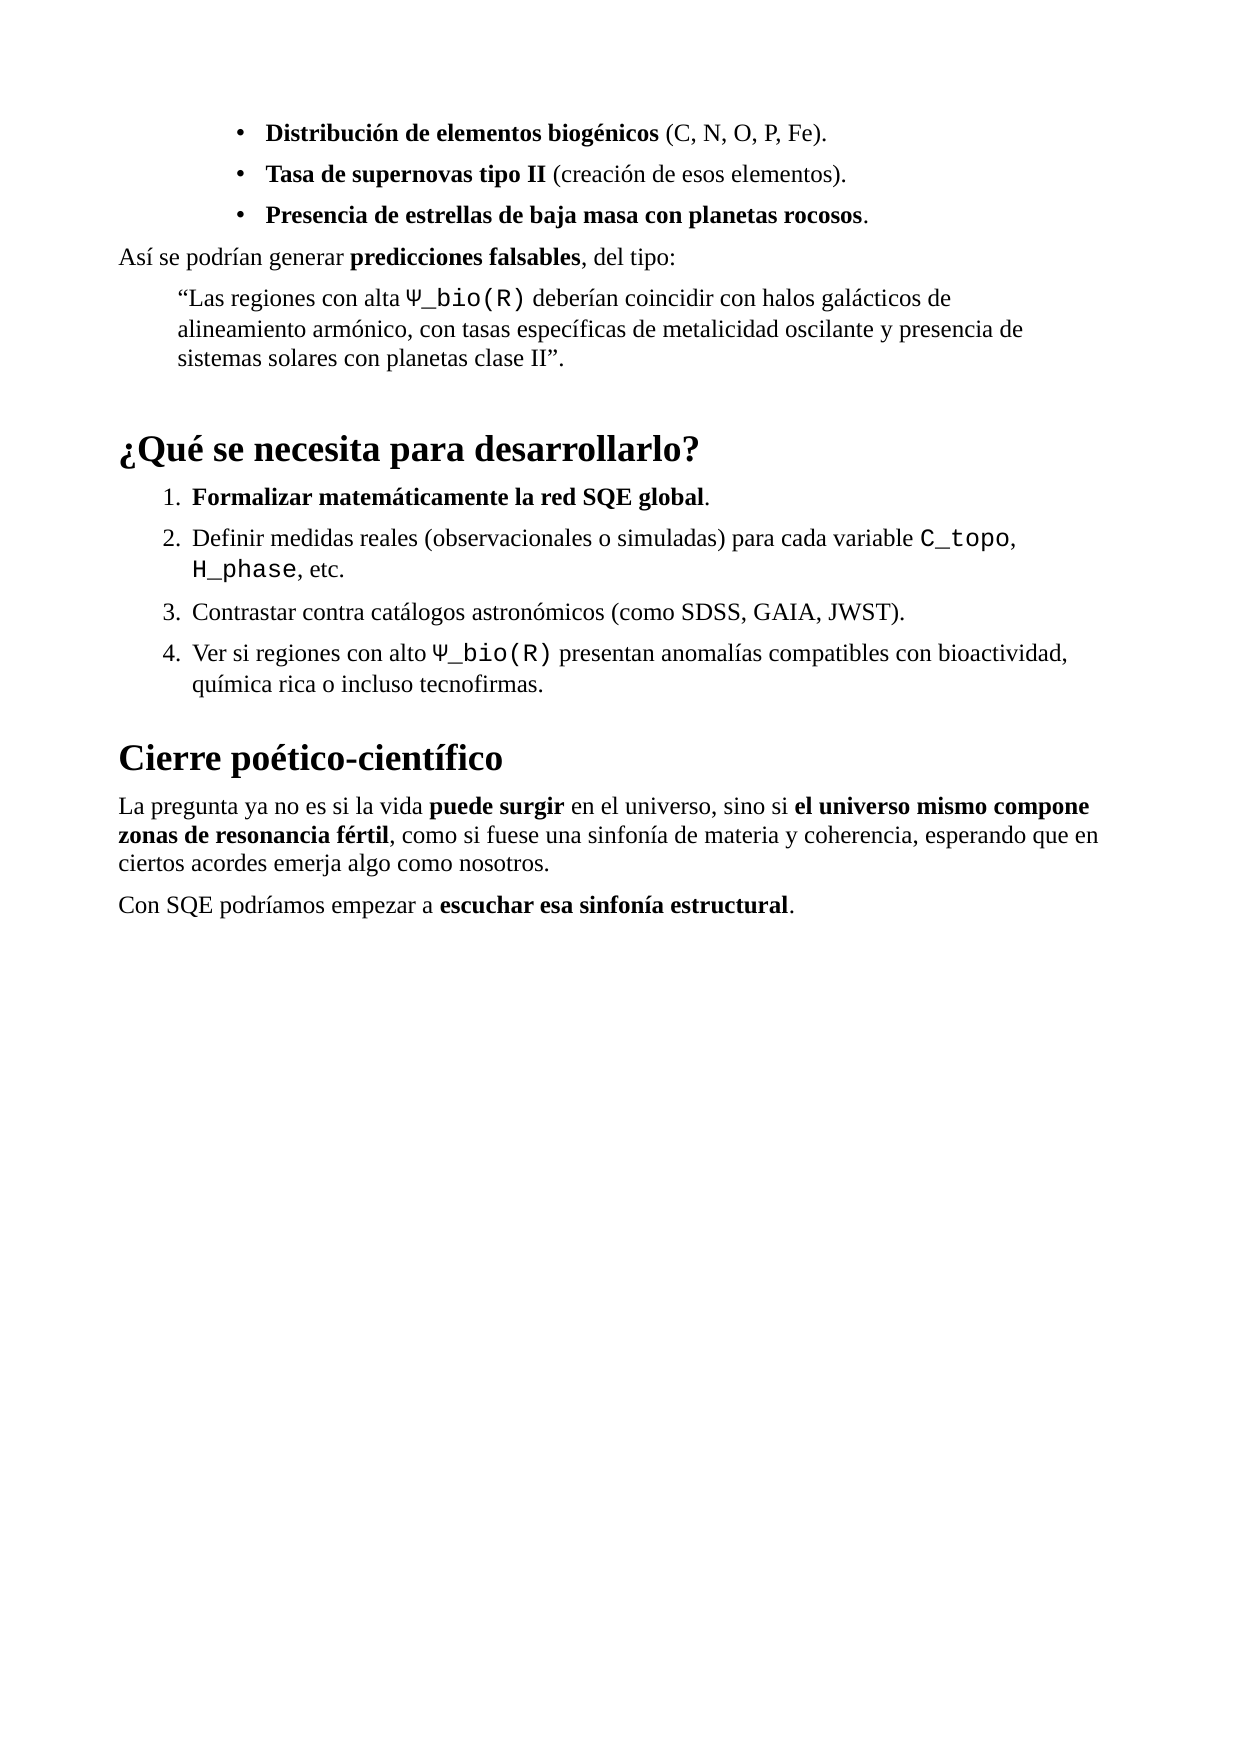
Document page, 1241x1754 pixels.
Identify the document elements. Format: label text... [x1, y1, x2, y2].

subtitle ¿Qué se necesita para desarrollarlo? [118, 426, 1122, 469]
list Tasa de supernovas tipo II (creación de esos elementos). [236, 159, 1122, 188]
text Así se podrían generar predicciones falsables, del tipo: [118, 242, 1122, 271]
subtitle Cierre poético-científico [118, 735, 1122, 778]
list Distribución de elementos biogénicos (C, N, O, P, Fe). [236, 118, 1122, 147]
list Definir medidas reales (observacionales o simuladas) para cada variable C_topo, H_phase, etc. [162, 523, 1122, 584]
list Ver si regiones con alto Ψ_bio(R) presentan anomalías compatibles con bioactividad, química rica o incluso tecnofirmas. [162, 638, 1122, 698]
text Con SQE podríamos empezar a escuchar esa sinfonía estructural. [118, 890, 1122, 918]
text “Las regiones con alta Ψ_bio(R) deberían coincidir con halos galácticos de alineamiento armónico, con tasas específicas de metalicidad oscilante y presencia de sistemas solares con planetas clase II”. [177, 283, 1063, 371]
list Presencia de estrellas de baja masa con planetas rocosos. [236, 201, 1122, 229]
list Formalizar matemáticamente la red SQE global. [162, 482, 1122, 510]
text La pregunta ya no es si la vida puede surgir en el universo, sino si el universo mismo compone zonas de resonancia fértil, como si fuese una sinfonía de materia y coherencia, esperando que en ciertos acordes emerja algo como nosotros. [118, 791, 1122, 877]
list Contrastar contra catálogos astronómicos (como SDSS, GAIA, JWST). [162, 597, 1122, 626]
